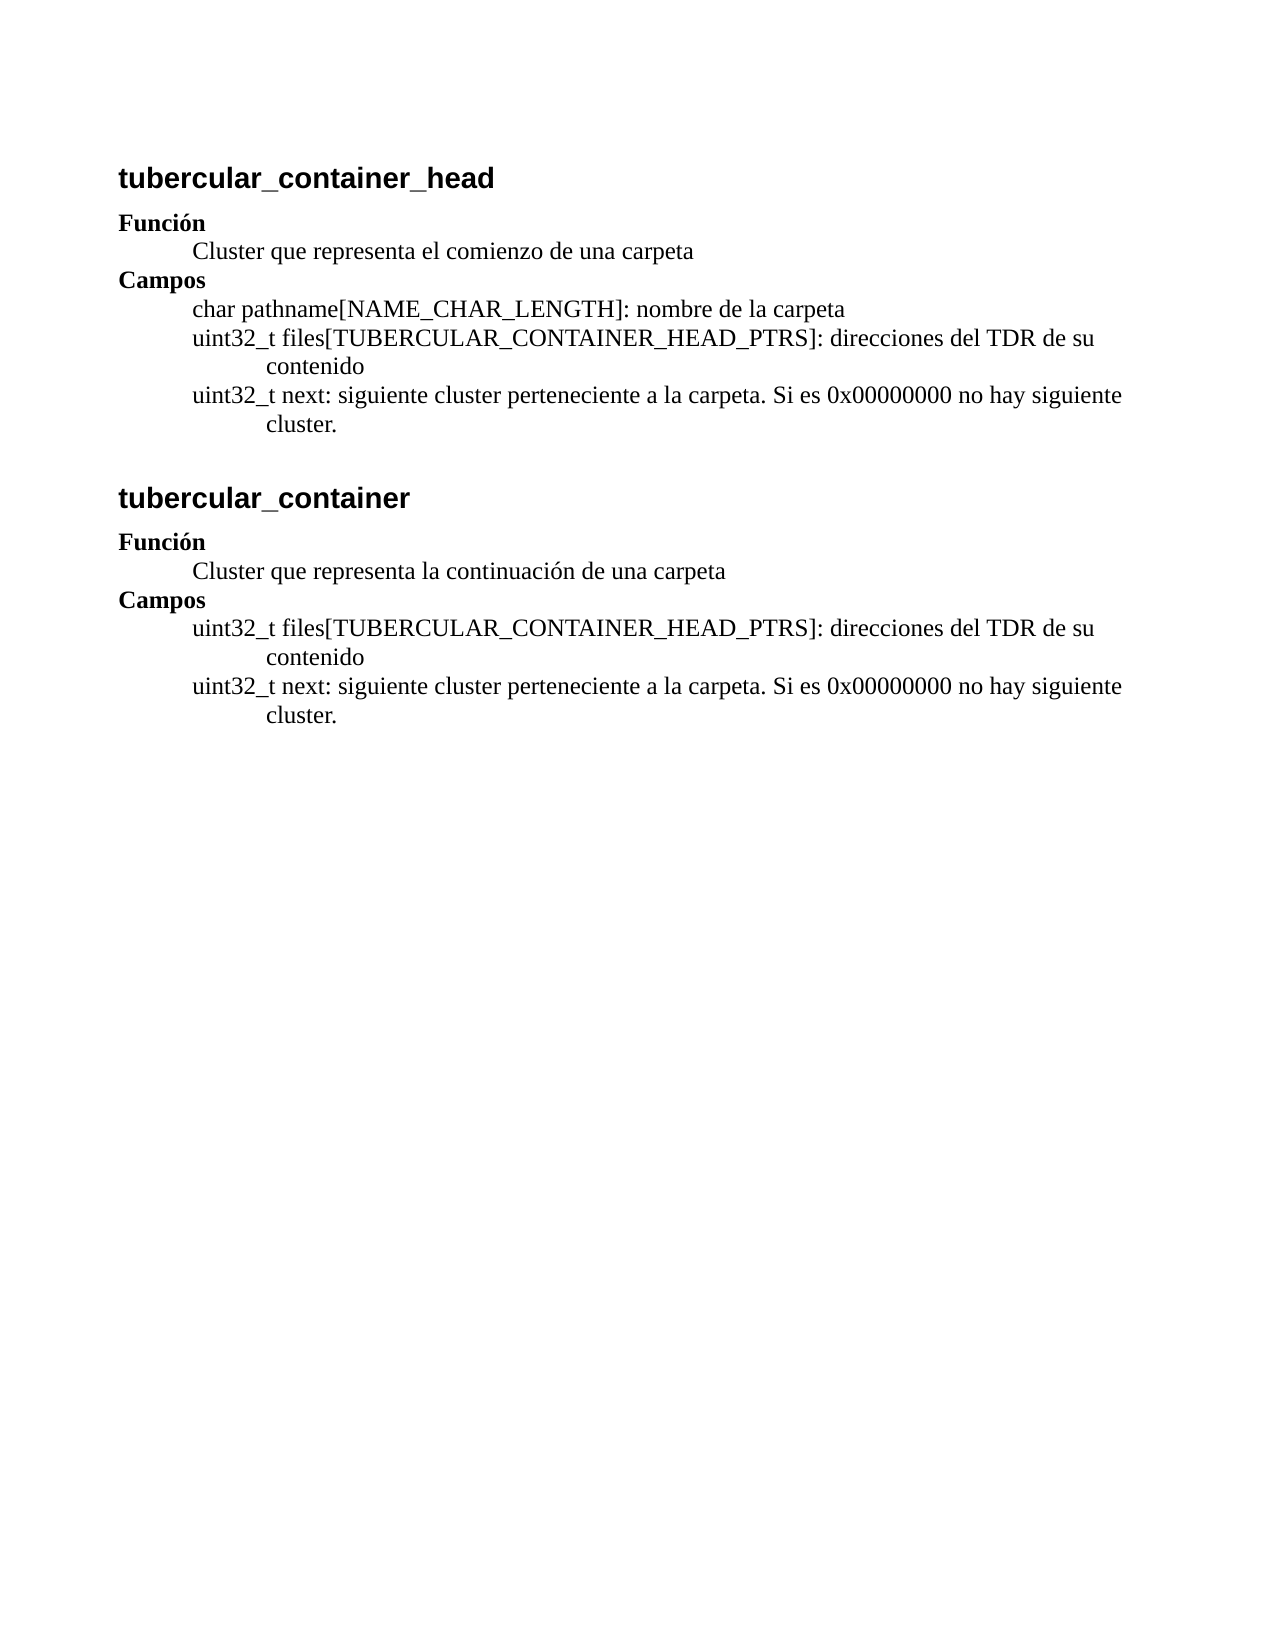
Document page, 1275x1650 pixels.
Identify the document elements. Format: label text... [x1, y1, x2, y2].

subtitle tubercular_container [118, 481, 1157, 515]
text uint32_t next: siguiente cluster perteneciente a la carpeta. Si es 0x00000000 no hay siguiente cluster. [118, 671, 1157, 728]
text uint32_t files[TUBERCULAR_CONTAINER_HEAD_PTRS]: direcciones del TDR de su contenido [118, 613, 1157, 671]
text Función [118, 208, 1157, 236]
text Cluster que representa el comienzo de una carpeta [118, 236, 1157, 265]
text Cluster que representa la continuación de una carpeta [118, 556, 1157, 585]
text uint32_t files[TUBERCULAR_CONTAINER_HEAD_PTRS]: direcciones del TDR de su contenido [118, 323, 1157, 380]
text uint32_t next: siguiente cluster perteneciente a la carpeta. Si es 0x00000000 no hay siguiente cluster. [118, 380, 1157, 438]
text Función [118, 527, 1157, 556]
text Campos [118, 265, 1157, 294]
text char pathname[NAME_CHAR_LENGTH]: nombre de la carpeta [118, 294, 1157, 323]
text Campos [118, 585, 1157, 613]
subtitle tubercular_container_head [118, 161, 1157, 195]
